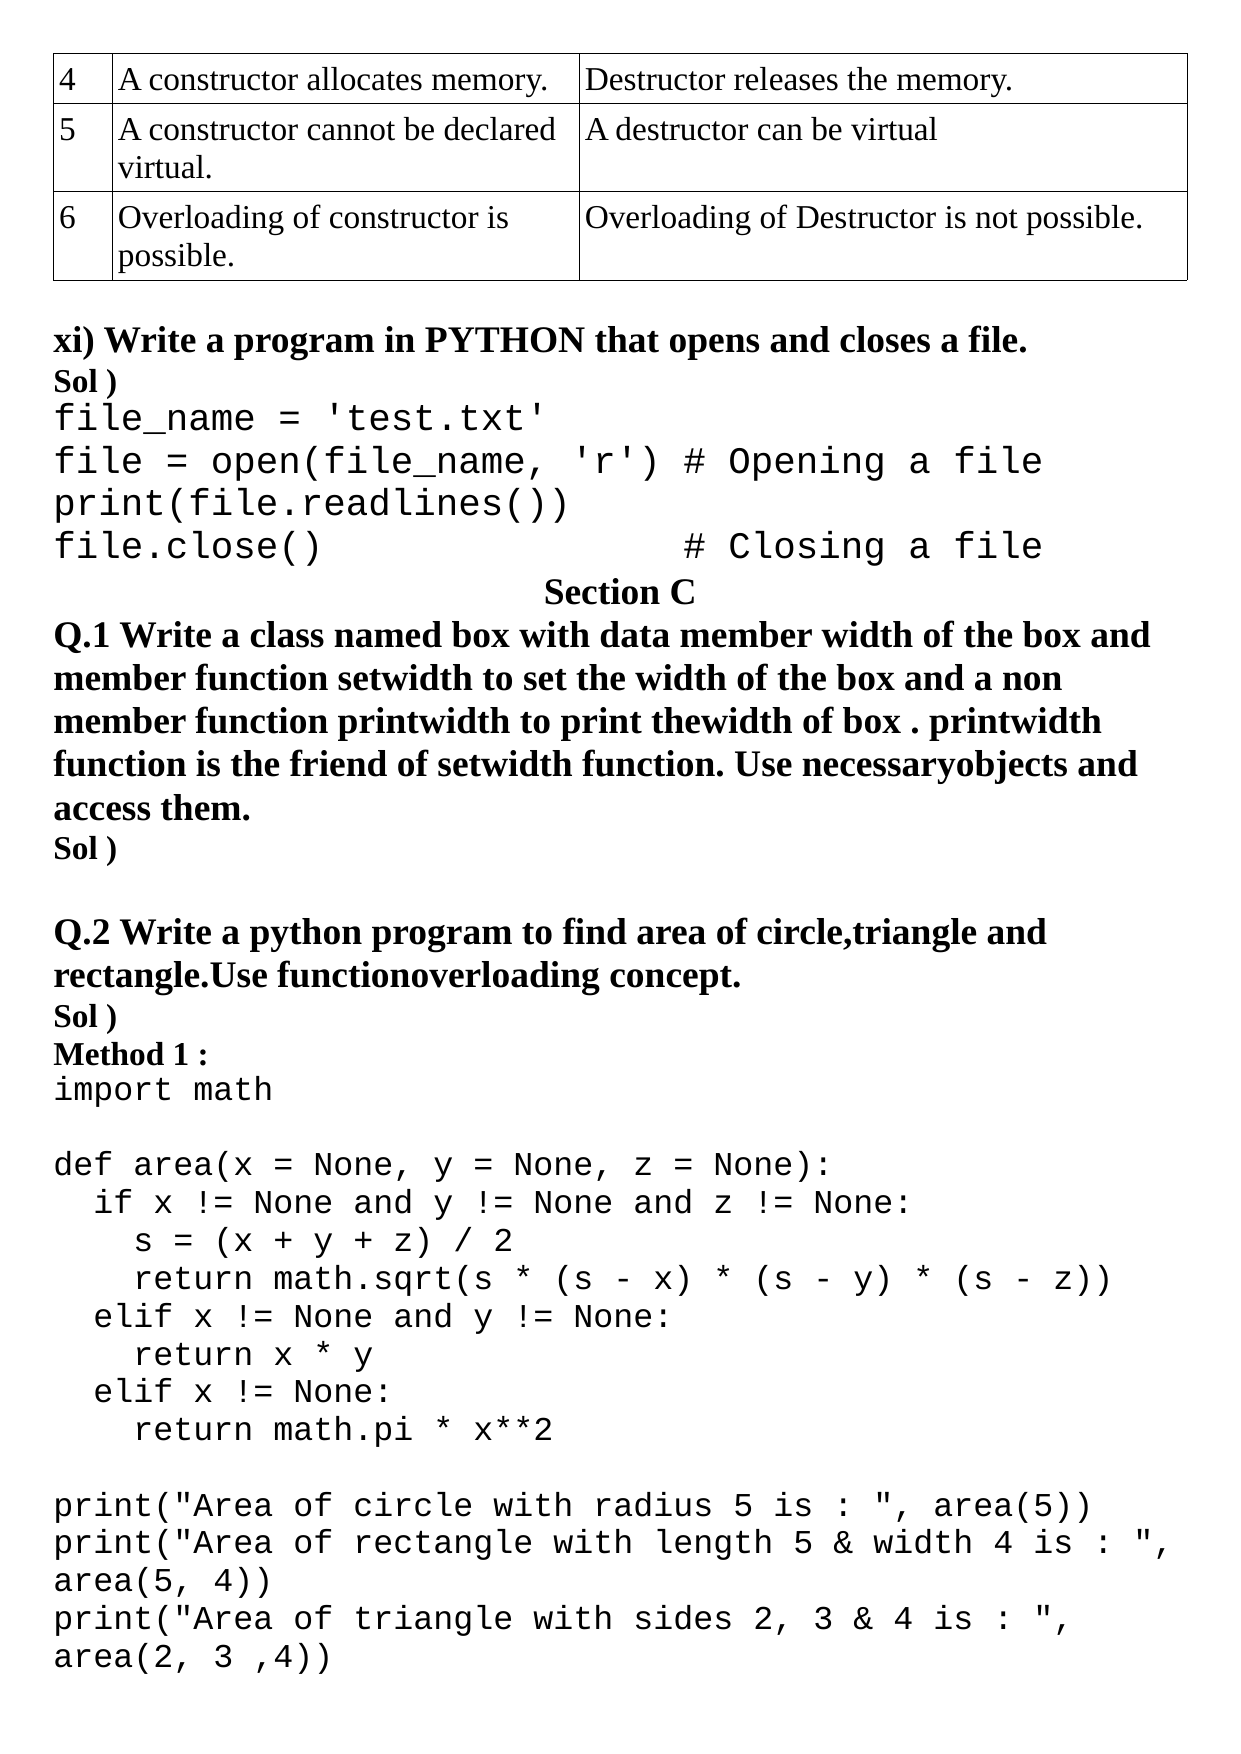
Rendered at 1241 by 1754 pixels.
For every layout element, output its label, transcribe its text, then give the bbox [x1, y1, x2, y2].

text Q.1 Write a class named box with data member width of the box and member function setwidth to set the width of the box and a non member function printwidth to print thewidth of box . printwidth function is the friend of setwidth function. Use necessaryobjects and access them. [53, 612, 1187, 828]
text Section C [53, 569, 1187, 612]
text return math.pi * x**2 [53, 1413, 1187, 1451]
text import math [53, 1072, 1187, 1110]
table_cell 6 [54, 192, 112, 279]
table_cell A constructor allocates memory. [113, 54, 579, 103]
text s = (x + y + z) / 2 [53, 1224, 1187, 1262]
text Sol ) [53, 828, 1187, 866]
table_cell Overloading of constructor is possible. [113, 192, 579, 279]
text file_name = 'test.txt' [53, 399, 1187, 442]
text print("Area of rectangle with length 5 & width 4 is : ", area(5, 4)) [53, 1526, 1187, 1602]
text print("Area of triangle with sides 2, 3 & 4 is : ", area(2, 3 ,4)) [53, 1602, 1187, 1677]
text if x != None and y != None and z != None: [53, 1186, 1187, 1224]
text print(file.readlines()) [53, 484, 1187, 527]
table_cell 4 [54, 54, 112, 103]
table_cell A constructor cannot be declared virtual. [113, 104, 579, 191]
text Sol ) [53, 996, 1187, 1034]
text return math.sqrt(s * (s - x) * (s - y) * (s - z)) [53, 1262, 1187, 1299]
text file.close() # Closing a file [53, 527, 1187, 569]
text xi) Write a program in PYTHON that opens and closes a file. [53, 318, 1187, 361]
table_cell A destructor can be virtual [580, 104, 1187, 191]
text Method 1 : [53, 1034, 1187, 1072]
text elif x != None: [53, 1375, 1187, 1413]
text Sol ) [53, 361, 1187, 399]
table_cell Destructor releases the memory. [580, 54, 1187, 103]
table_cell 5 [54, 104, 112, 191]
text file = open(file_name, 'r') # Opening a file [53, 442, 1187, 484]
table_cell Overloading of Destructor is not possible. [580, 192, 1187, 279]
text print("Area of circle with radius 5 is : ", area(5)) [53, 1488, 1187, 1526]
text def area(x = None, y = None, z = None): [53, 1148, 1187, 1186]
text return x * y [53, 1337, 1187, 1375]
text elif x != None and y != None: [53, 1299, 1187, 1337]
text Q.2 Write a python program to find area of circle,triangle and rectangle.Use functionoverloading concept. [53, 909, 1187, 996]
